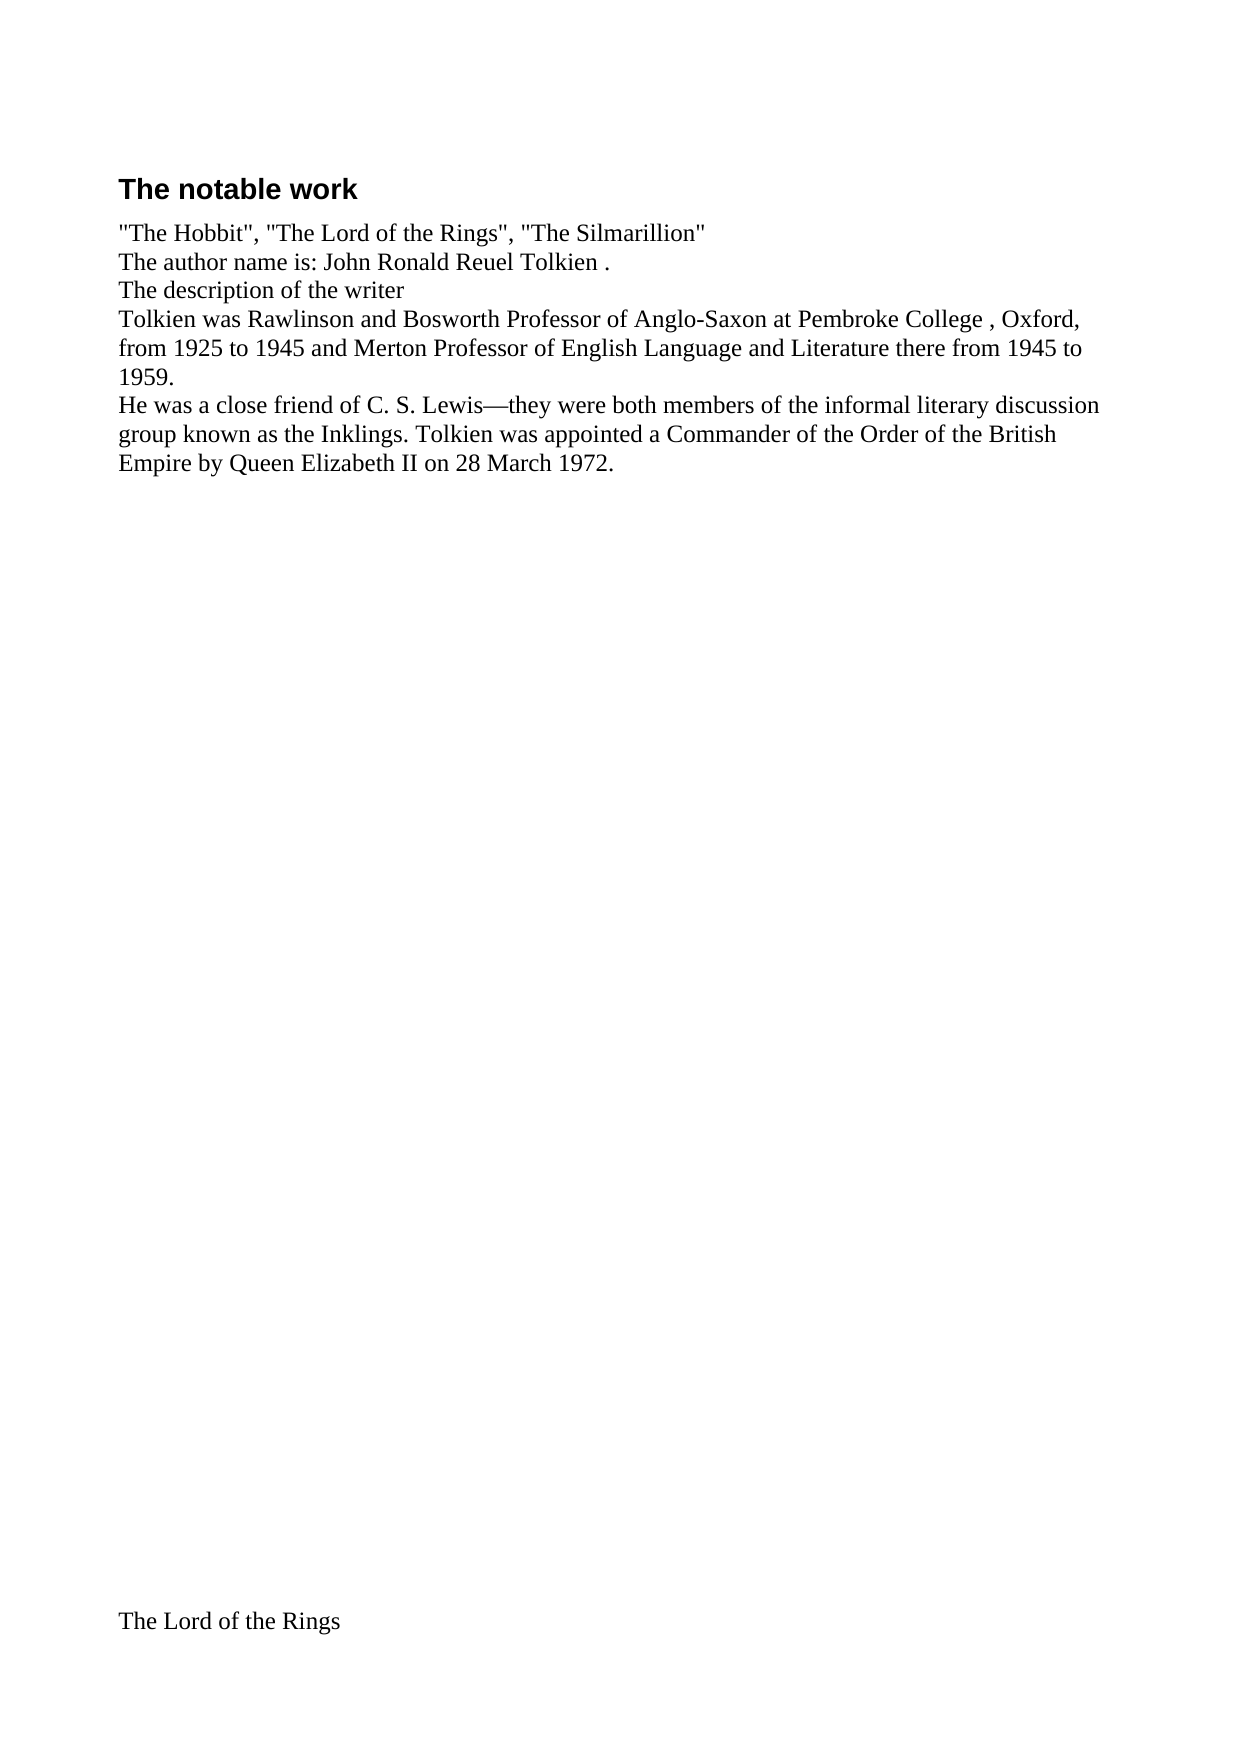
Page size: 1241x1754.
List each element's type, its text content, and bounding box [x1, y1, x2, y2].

text The author name is: John Ronald Reuel Tolkien . [118, 247, 1122, 275]
subtitle The notable work [118, 172, 1122, 205]
text The description of the writer [118, 275, 1122, 304]
text "The Hobbit", "The Lord of the Rings", "The Silmarillion" [118, 218, 1122, 247]
text Tolkien was Rawlinson and Bosworth Professor of Anglo-Saxon at Pembroke College , Oxford, from 1925 to 1945 and Merton Professor of English Language and Literature there from 1945 to 1959. [118, 304, 1122, 390]
text He was a close friend of C. S. Lewis—they were both members of the informal literary discussion group known as the Inklings. Tolkien was appointed a Commander of the Order of the British Empire by Queen Elizabeth II on 28 March 1972. [118, 390, 1122, 477]
